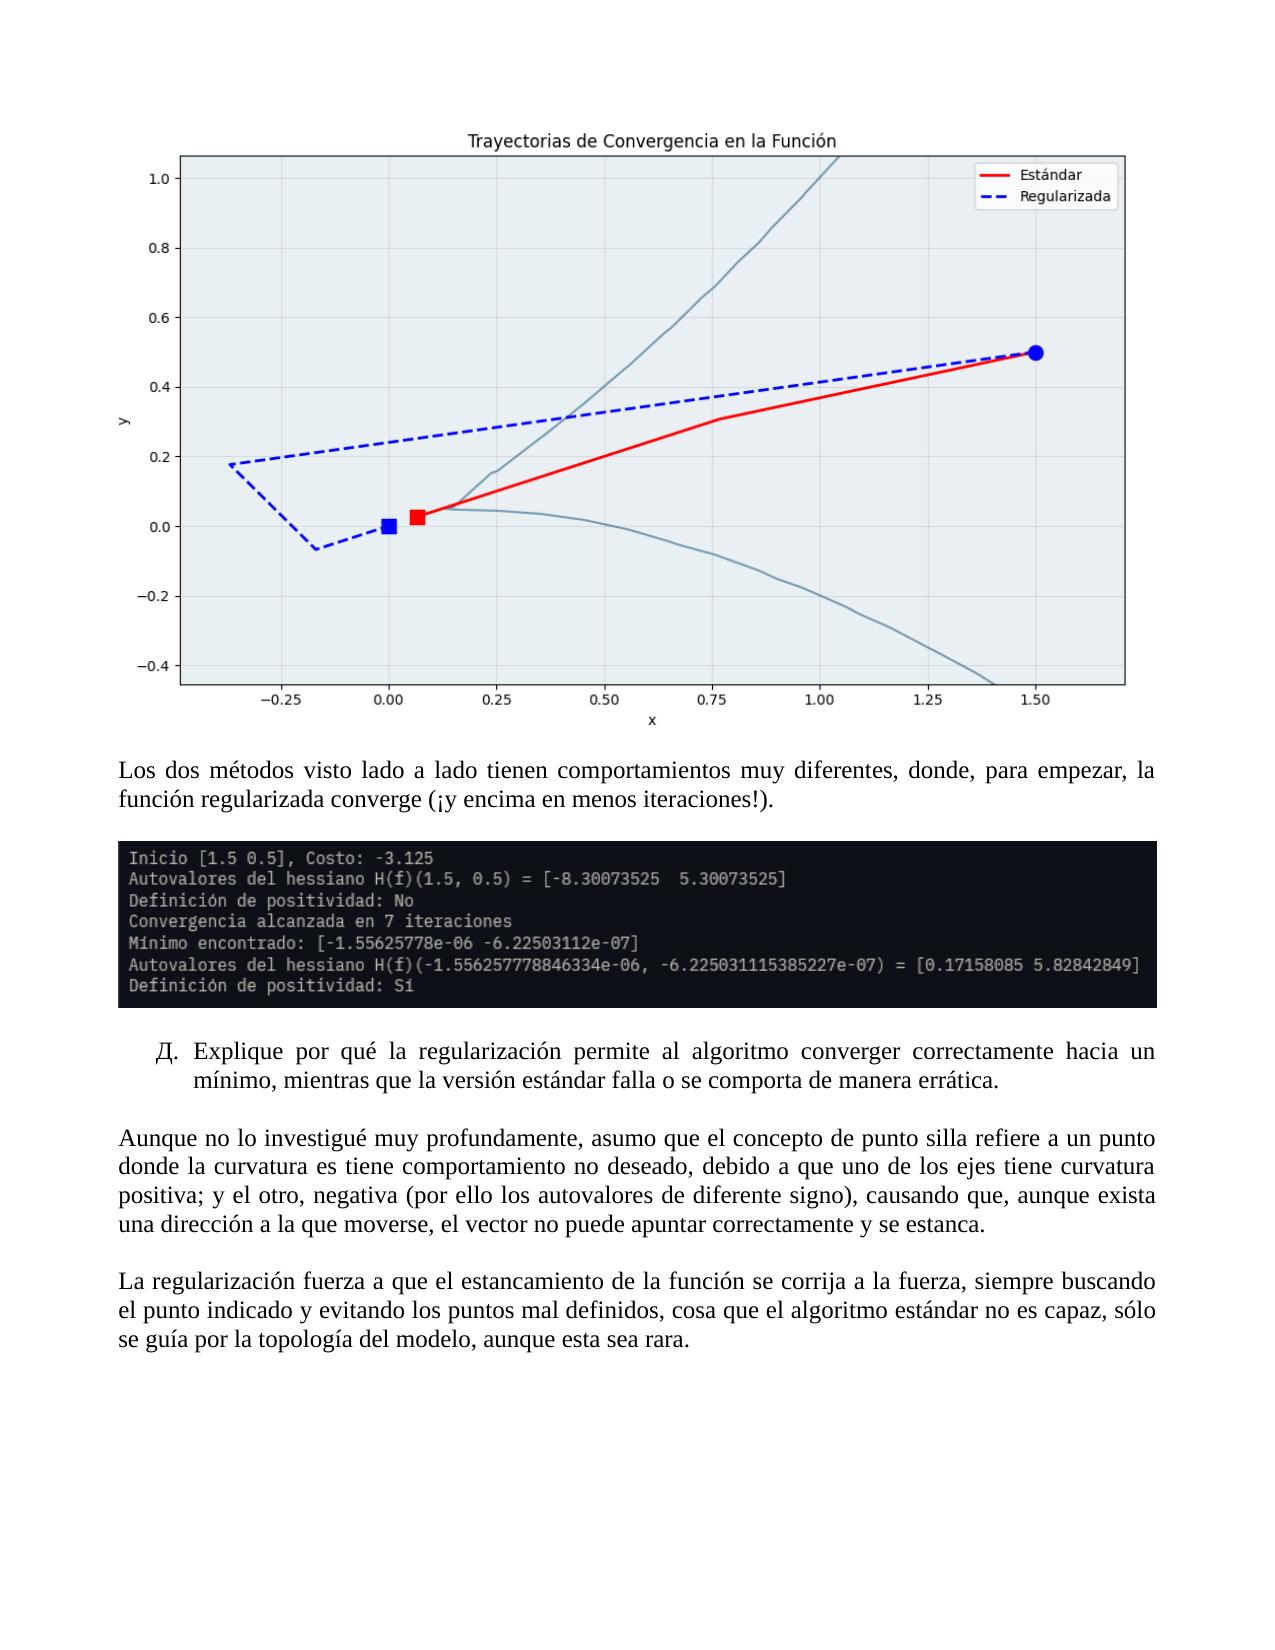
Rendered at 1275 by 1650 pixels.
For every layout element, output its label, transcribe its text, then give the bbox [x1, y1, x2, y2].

text Los dos métodos visto lado a lado tienen comportamientos muy diferentes, donde, para empezar, la función regularizada converge (¡y encima en menos iteraciones!). [118, 755, 1157, 812]
text La regularización fuerza a que el estancamiento de la función se corrija a la fuerza, siempre buscando el punto indicado y evitando los puntos mal definidos, cosa que el algoritmo estándar no es capaz, sólo se guía por la topología del modelo, aunque esta sea rara. [118, 1266, 1157, 1353]
text Aunque no lo investigué muy profundamente, asumo que el concepto de punto silla refiere a un punto donde la curvatura es tiene comportamiento no deseado, debido a que uno de los ejes tiene curvatura positiva; y el otro, negativa (por ello los autovalores de diferente signo), causando que, aunque exista una dirección a la que moverse, el vector no puede apuntar correctamente y se estanca. [118, 1123, 1157, 1238]
picture [118, 841, 1157, 1008]
list Explique por qué la regularización permite al algoritmo converger correctamente hacia un mínimo, mientras que la versión estándar falla o se comporta de manera errática. [156, 1036, 1157, 1094]
picture [118, 118, 1157, 727]
